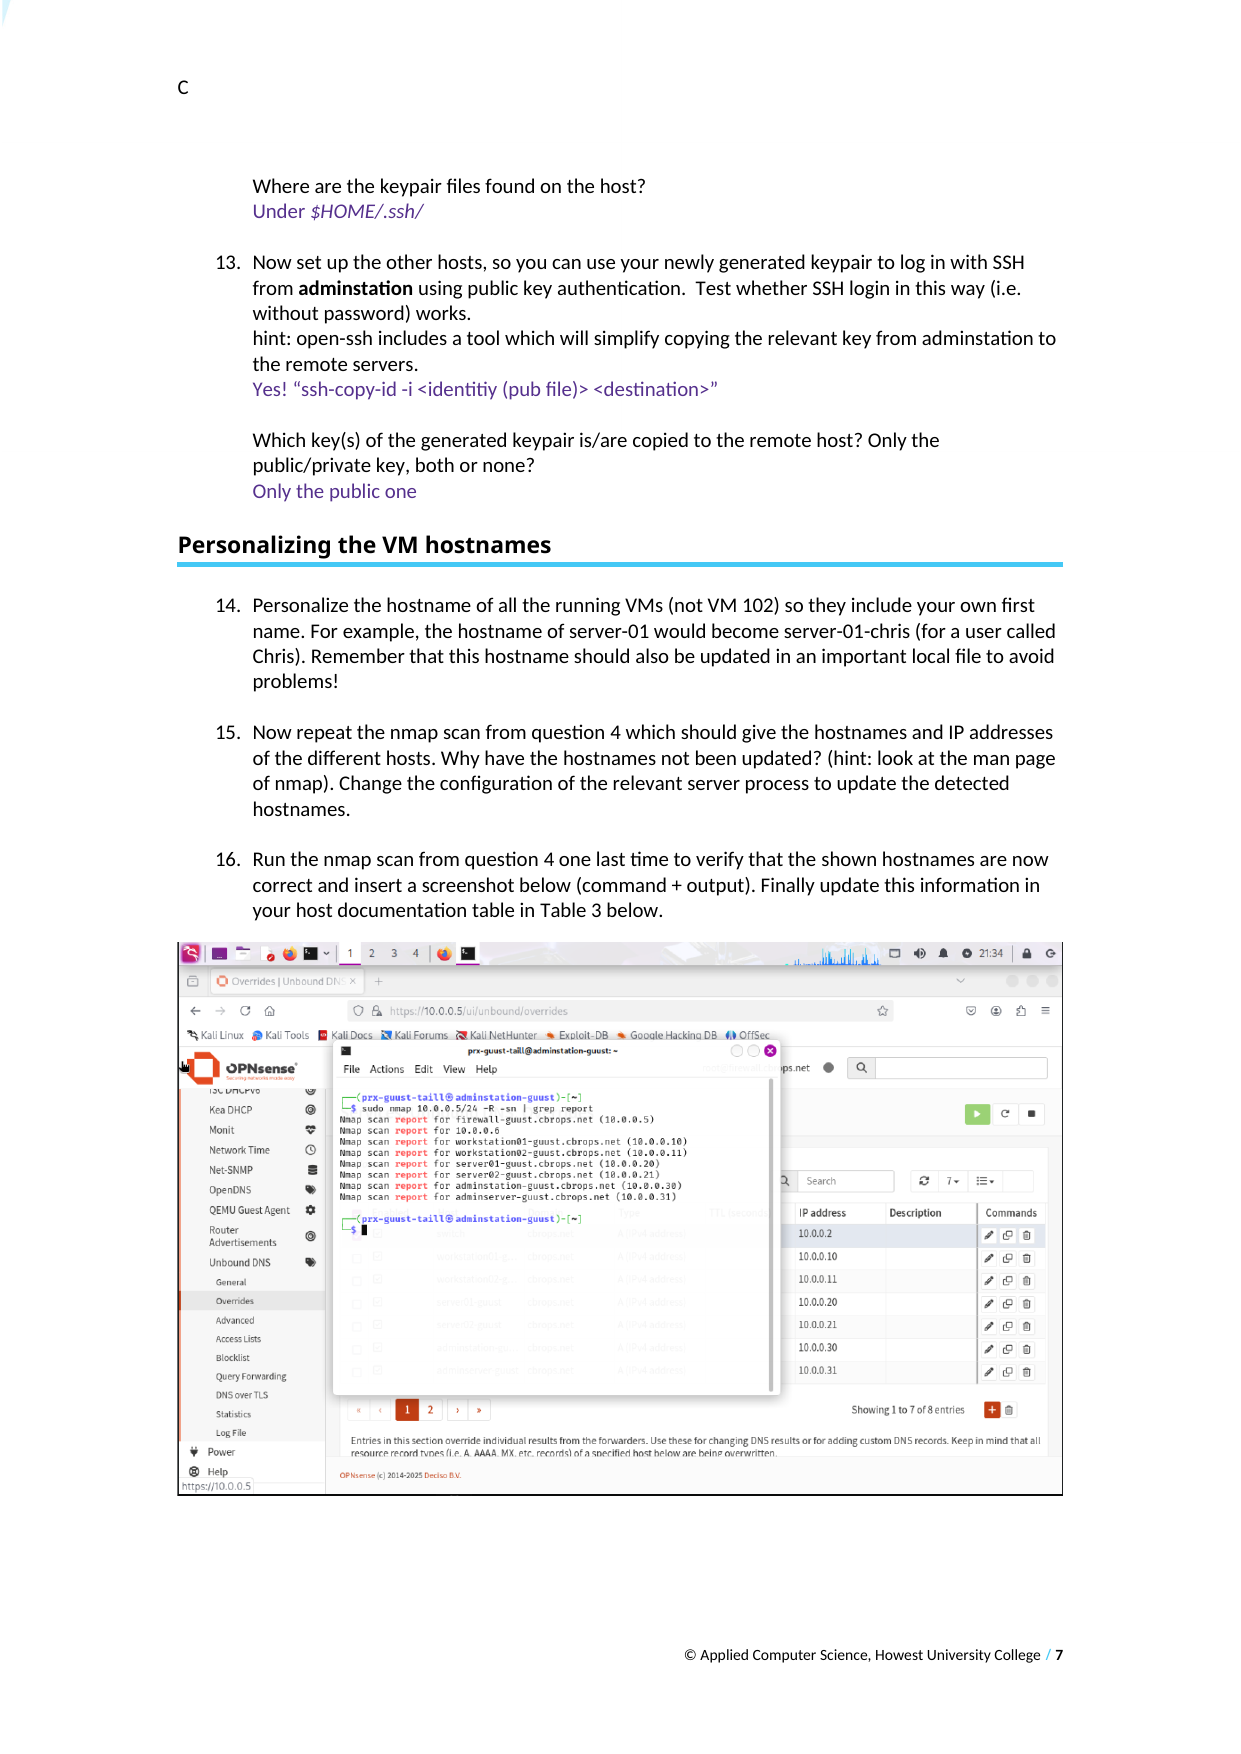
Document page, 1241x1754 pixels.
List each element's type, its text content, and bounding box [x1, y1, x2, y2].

list Only the public one [252, 478, 1063, 503]
subtitle Personalizing the VM hostnames [177, 529, 1063, 562]
picture [177, 942, 1063, 1496]
list Yes! “ssh-copy-id -i <identitiy (pub file)> <destination>” Which key(s) of the generated keypair is/are copied to the remote host? Only the public/private key, both or none? [215, 376, 1063, 478]
list Now set up the other hosts, so you can use your newly generated keypair to log in with SSH from adminstation using public key authentication. Test whether SSH login in this way (i.e. without password) works. hint: open-ssh includes a tool which will simplify copying the relevant key from adminstation to the remote servers. [215, 249, 1063, 376]
list Where are the keypair files found on the host? [215, 148, 1063, 198]
list Now repeat the nmap scan from question 4 which should give the hostnames and IP addresses of the different hosts. Why have the hostnames not been updated? (hint: look at the man page of nmap). Change the configuration of the relevant server process to update the detected hostnames. [215, 719, 1063, 821]
list Personalize the hostname of all the running VMs (not VM 102) so they include your own first name. For example, the hostname of server-01 would become server-01-chris (for a user called Chris). Remember that this hostname should also be updated in an important local file to avoid problems! [215, 592, 1063, 694]
list Run the nmap scan from question 4 one last time to verify that the shown hostnames are now correct and insert a screenshot below (command + output). Finally update this information in your host documentation table in Table 3 below. [215, 847, 1063, 923]
list Under $HOME/.ssh/ [215, 198, 1063, 224]
picture [2, 0, 1241, 452]
